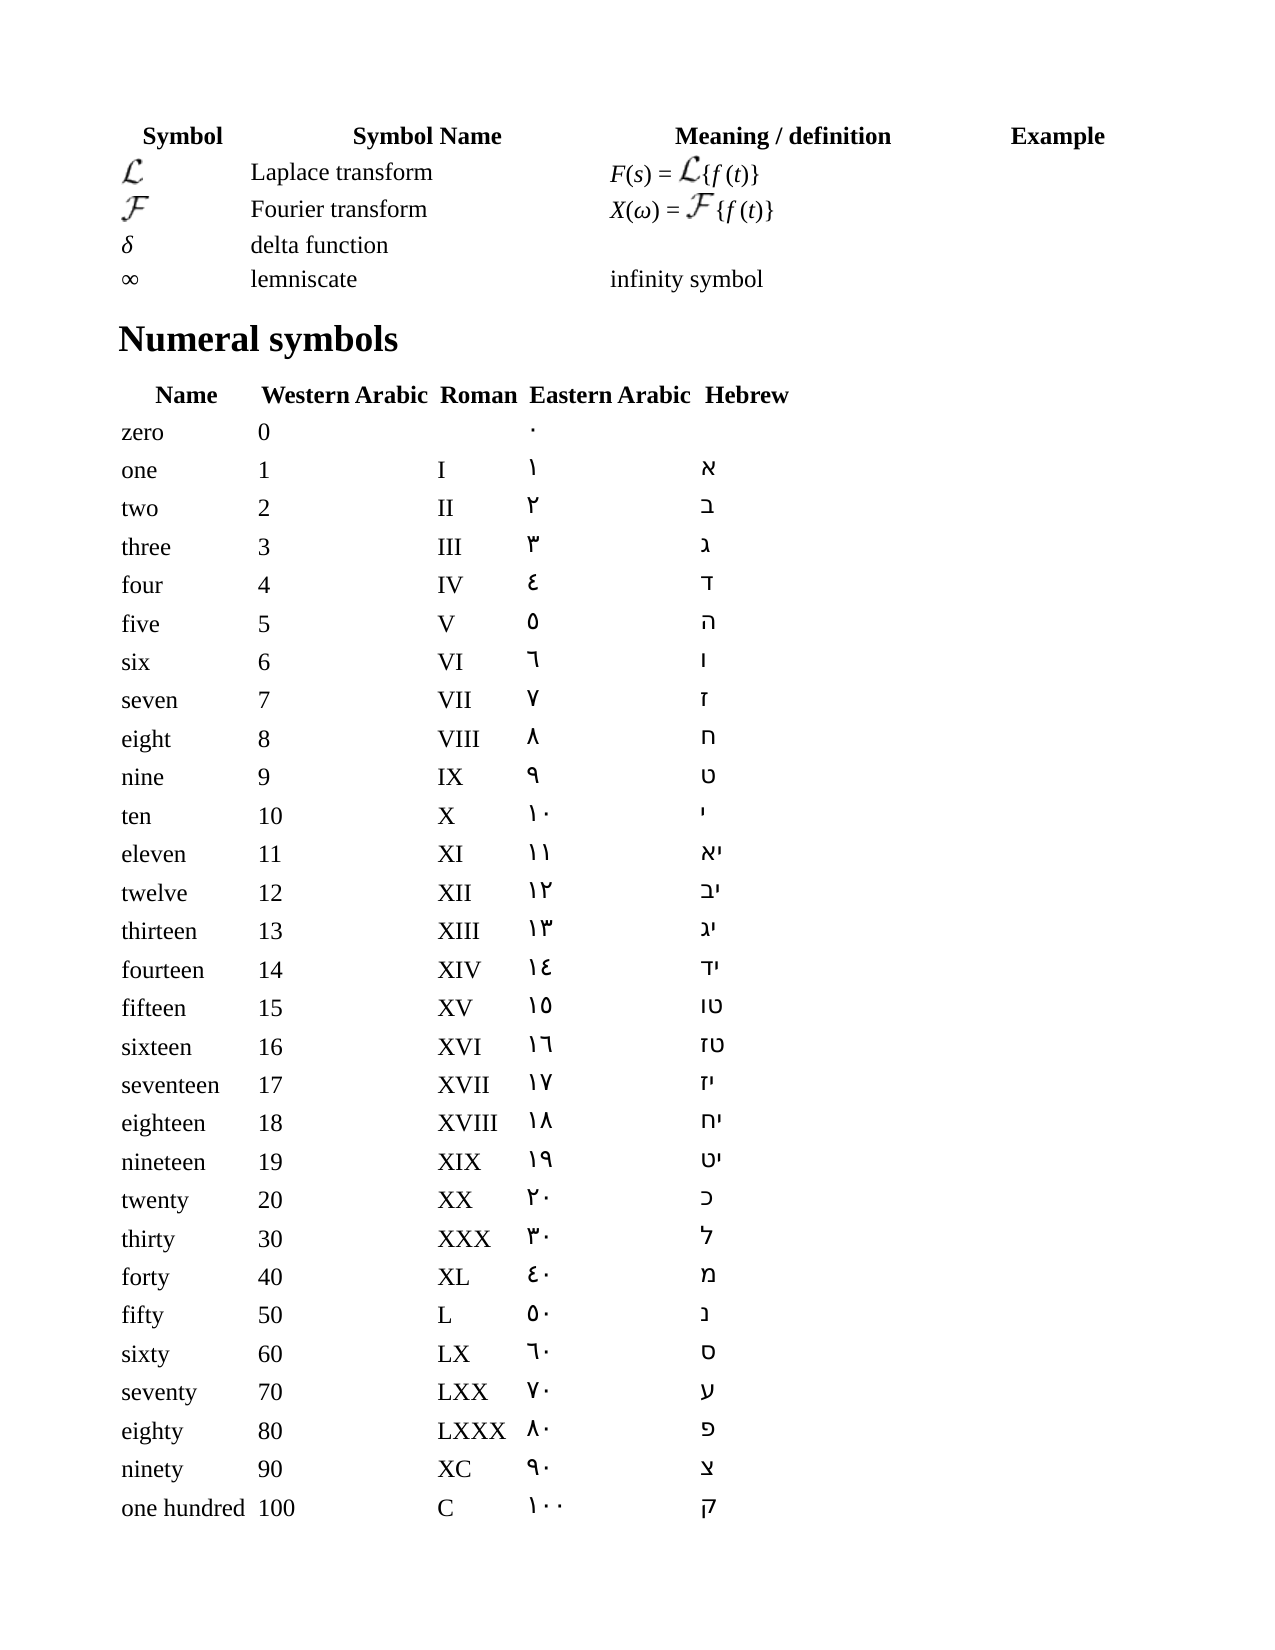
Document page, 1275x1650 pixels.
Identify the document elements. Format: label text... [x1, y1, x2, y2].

table_cell יב [697, 873, 797, 911]
table_cell ק [697, 1488, 797, 1526]
table_cell 15 [255, 988, 434, 1027]
table_cell ٨ [523, 719, 697, 758]
table_cell ١٨ [523, 1104, 697, 1142]
table_cell ١٩ [523, 1142, 697, 1181]
table_cell [959, 227, 1157, 261]
table_cell י [697, 796, 797, 834]
table_cell infinity symbol [607, 261, 959, 296]
table_cell eight [118, 719, 255, 758]
table_cell fourteen [118, 950, 255, 988]
table_cell C [434, 1488, 523, 1526]
table_cell [959, 191, 1157, 227]
table_cell 7 [255, 681, 434, 719]
table_cell צ [697, 1450, 797, 1488]
table_cell 8 [255, 719, 434, 758]
table_cell 70 [255, 1373, 434, 1411]
table_cell 30 [255, 1219, 434, 1257]
table_cell twelve [118, 873, 255, 911]
table_cell IV [434, 566, 523, 604]
table_cell VI [434, 643, 523, 681]
table_cell XC [434, 1450, 523, 1488]
table_cell 17 [255, 1065, 434, 1104]
table_header Symbol Name [248, 118, 607, 153]
table_header Example [959, 118, 1157, 153]
table_cell 6 [255, 643, 434, 681]
table_cell יט [697, 1142, 797, 1181]
table_cell [434, 412, 523, 450]
table_cell ١٠٠ [523, 1488, 697, 1526]
subtitle Numeral symbols [118, 317, 1157, 360]
table_cell seventy [118, 1373, 255, 1411]
table_cell XIII [434, 911, 523, 950]
table_cell XV [434, 988, 523, 1027]
table_header Symbol [118, 118, 247, 153]
table_cell ٦ [523, 643, 697, 681]
table_cell ninety [118, 1450, 255, 1488]
table_cell one [118, 450, 255, 489]
table_cell ג [697, 527, 797, 566]
table_header Western Arabic [255, 377, 434, 412]
table_cell 13 [255, 911, 434, 950]
table_cell Laplace transform [248, 153, 607, 191]
table_header Roman [434, 377, 523, 412]
table_cell forty [118, 1258, 255, 1296]
table_cell יא [697, 835, 797, 873]
table_cell [959, 153, 1157, 191]
table_cell five [118, 604, 255, 642]
picture [121, 196, 150, 222]
picture [686, 193, 715, 219]
table_cell 12 [255, 873, 434, 911]
table_cell 10 [255, 796, 434, 834]
table_cell 2 [255, 489, 434, 527]
picture [678, 155, 700, 183]
table_cell IX [434, 758, 523, 796]
table_cell XIV [434, 950, 523, 988]
table_cell 40 [255, 1258, 434, 1296]
table_cell seventeen [118, 1065, 255, 1104]
table_cell [118, 153, 247, 191]
table_cell כ [697, 1181, 797, 1219]
table_cell ١٤ [523, 950, 697, 988]
table_cell six [118, 643, 255, 681]
table_cell delta function [248, 227, 607, 261]
table_cell ٨٠ [523, 1411, 697, 1449]
table_cell zero [118, 412, 255, 450]
table_cell 11 [255, 835, 434, 873]
table_cell eleven [118, 835, 255, 873]
table_cell XL [434, 1258, 523, 1296]
table_cell ٥ [523, 604, 697, 642]
table_cell [697, 412, 797, 450]
table_cell XX [434, 1181, 523, 1219]
table_cell פ [697, 1411, 797, 1449]
table_cell 18 [255, 1104, 434, 1142]
table_cell VIII [434, 719, 523, 758]
table_cell LXX [434, 1373, 523, 1411]
table_cell X [434, 796, 523, 834]
table_cell eighteen [118, 1104, 255, 1142]
table_cell ١٠ [523, 796, 697, 834]
table_cell three [118, 527, 255, 566]
table_cell ١٣ [523, 911, 697, 950]
table_cell א [697, 450, 797, 489]
table_cell δ [118, 227, 247, 261]
table_cell ה [697, 604, 797, 642]
table_cell נ [697, 1296, 797, 1334]
table_cell ١٦ [523, 1027, 697, 1065]
table_cell ١١ [523, 835, 697, 873]
table_cell ב [697, 489, 797, 527]
table_cell III [434, 527, 523, 566]
table_cell 90 [255, 1450, 434, 1488]
table_cell ٣٠ [523, 1219, 697, 1257]
table_cell lemniscate [248, 261, 607, 296]
table_cell Fourier transform [248, 191, 607, 227]
table_cell ١٢ [523, 873, 697, 911]
table_cell F(s) = {f (t)} [607, 153, 959, 191]
table_cell V [434, 604, 523, 642]
table_cell ז [697, 681, 797, 719]
table_cell ס [697, 1334, 797, 1373]
table_cell eighty [118, 1411, 255, 1449]
table_cell ٤ [523, 566, 697, 604]
table_cell 3 [255, 527, 434, 566]
table_cell ח [697, 719, 797, 758]
table_cell fifty [118, 1296, 255, 1334]
table_cell יז [697, 1065, 797, 1104]
table_cell XIX [434, 1142, 523, 1181]
table_cell 4 [255, 566, 434, 604]
table_cell מ [697, 1258, 797, 1296]
table_cell XVII [434, 1065, 523, 1104]
table_cell ٦٠ [523, 1334, 697, 1373]
table_cell 19 [255, 1142, 434, 1181]
table_cell ד [697, 566, 797, 604]
table_cell 100 [255, 1488, 434, 1526]
table_cell ٢ [523, 489, 697, 527]
table_cell ט [697, 758, 797, 796]
table_cell X(ω) = {f (t)} [607, 191, 959, 227]
table_cell ٣ [523, 527, 697, 566]
table_cell XXX [434, 1219, 523, 1257]
table_cell LXXX [434, 1411, 523, 1449]
table_cell ten [118, 796, 255, 834]
table_cell 16 [255, 1027, 434, 1065]
table_cell ١٧ [523, 1065, 697, 1104]
table_cell ע [697, 1373, 797, 1411]
table_cell XII [434, 873, 523, 911]
table_cell ٩٠ [523, 1450, 697, 1488]
table_cell XVI [434, 1027, 523, 1065]
table_cell 1 [255, 450, 434, 489]
table_cell two [118, 489, 255, 527]
table_cell יח [697, 1104, 797, 1142]
table_cell LX [434, 1334, 523, 1373]
table_cell ١٥ [523, 988, 697, 1027]
table_cell II [434, 489, 523, 527]
table_cell ٠ [523, 412, 697, 450]
table_cell [959, 261, 1157, 296]
table_cell ١ [523, 450, 697, 489]
table_cell four [118, 566, 255, 604]
table_cell fifteen [118, 988, 255, 1027]
table_cell XVIII [434, 1104, 523, 1142]
table_cell 60 [255, 1334, 434, 1373]
table_header Hebrew [697, 377, 797, 412]
table_header Name [118, 377, 255, 412]
table_cell 14 [255, 950, 434, 988]
table_cell sixty [118, 1334, 255, 1373]
table_cell seven [118, 681, 255, 719]
table_cell ٤٠ [523, 1258, 697, 1296]
table_cell ו [697, 643, 797, 681]
table_cell טו [697, 988, 797, 1027]
table_cell ٥٠ [523, 1296, 697, 1334]
table_cell one hundred [118, 1488, 255, 1526]
table_cell יד [697, 950, 797, 988]
table_cell L [434, 1296, 523, 1334]
table_cell nineteen [118, 1142, 255, 1181]
table_cell 9 [255, 758, 434, 796]
table_cell טז [697, 1027, 797, 1065]
table_cell ٩ [523, 758, 697, 796]
table_cell 50 [255, 1296, 434, 1334]
table_cell 0 [255, 412, 434, 450]
table_cell I [434, 450, 523, 489]
table_cell ∞ [118, 261, 247, 296]
table_cell [118, 191, 247, 227]
table_cell 20 [255, 1181, 434, 1219]
table_cell ٧٠ [523, 1373, 697, 1411]
table_cell nine [118, 758, 255, 796]
table_cell thirteen [118, 911, 255, 950]
table_cell יג [697, 911, 797, 950]
table_cell 5 [255, 604, 434, 642]
table_cell thirty [118, 1219, 255, 1257]
table_cell XI [434, 835, 523, 873]
table_cell ٧ [523, 681, 697, 719]
table_cell VII [434, 681, 523, 719]
table_cell twenty [118, 1181, 255, 1219]
table_cell 80 [255, 1411, 434, 1449]
table_cell ٢٠ [523, 1181, 697, 1219]
table_header Meaning / definition [607, 118, 959, 153]
table_cell [607, 227, 959, 261]
picture [121, 158, 143, 185]
table_cell sixteen [118, 1027, 255, 1065]
table_cell ל [697, 1219, 797, 1257]
table_header Eastern Arabic [523, 377, 697, 412]
